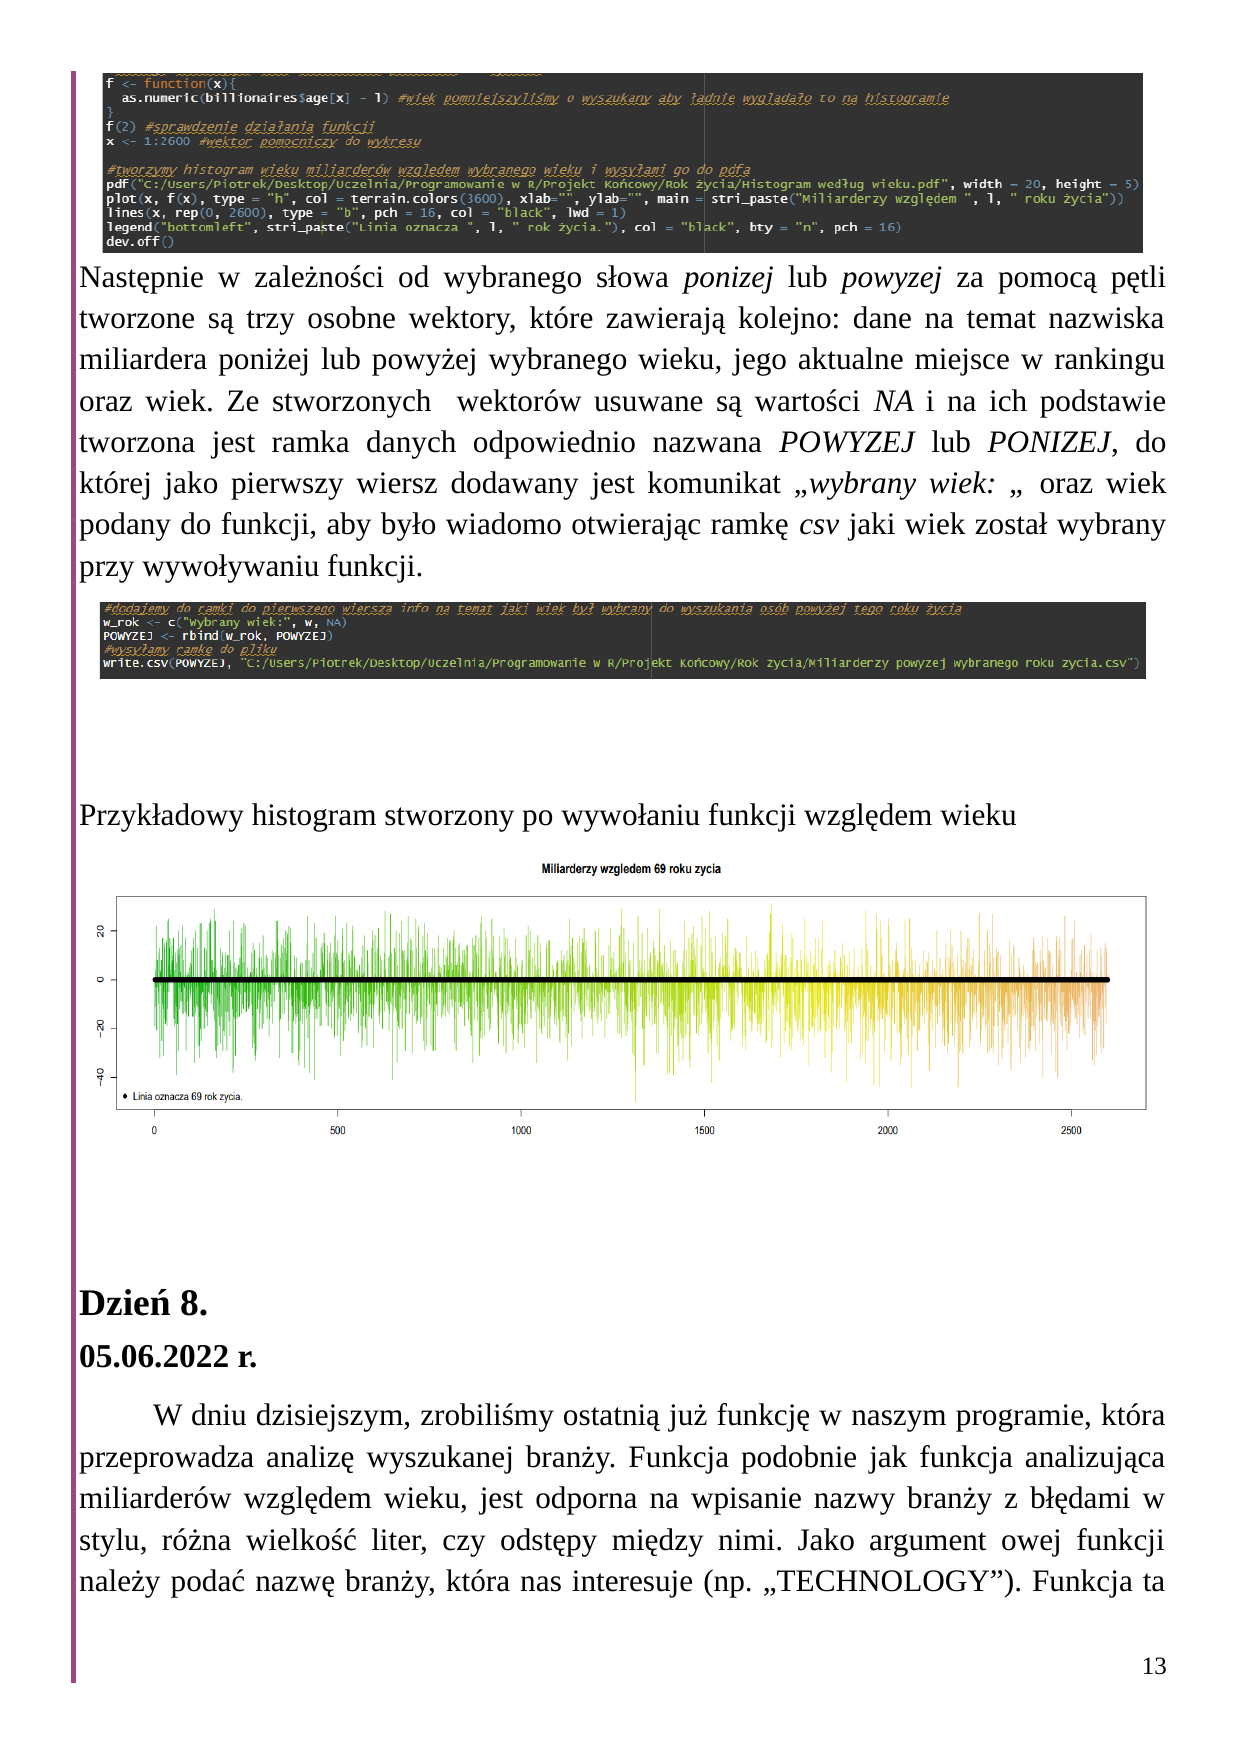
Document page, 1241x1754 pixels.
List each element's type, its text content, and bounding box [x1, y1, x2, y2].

text W dniu dzisiejszym, zrobiliśmy ostatnią już funkcję w naszym programie, która przeprowadza analizę wyszukanej branży. Funkcja podobnie jak funkcja analizująca miliarderów względem wieku, jest odporna na wpisanie nazwy branży z błędami w stylu, różna wielkość liter, czy odstępy między nimi. Jako argument owej funkcji należy podać nazwę branży, która nas interesuje (np. „TECHNOLOGY”). Funkcja ta [79, 1395, 1166, 1598]
text 05.06.2022 r. [79, 1336, 1166, 1374]
subtitle Dzień 8. [79, 1280, 1166, 1323]
picture [99, 602, 1146, 679]
picture [102, 73, 1143, 253]
text Następnie w zależności od wybranego słowa ponizej lub powyzej za pomocą pętli tworzone są trzy osobne wektory, które zawierają kolejno: dane na temat nazwiska miliardera poniżej lub powyżej wybranego wieku, jego aktualne miejsce w rankingu oraz wiek. Ze stworzonych wektorów usuwane są wartości NA i na ich podstawie tworzona jest ramka danych odpowiednio nazwana POWYZEJ lub PONIZEJ, do której jako pierwszy wiersz dodawany jest komunikat „wybrany wiek: „ oraz wiek podany do funkcji, aby było wiadomo otwierając ramkę csv jaki wiek został wybrany przy wywoływaniu funkcji. [79, 74, 1166, 583]
picture [88, 851, 1158, 1143]
text Przykładowy histogram stworzony po wywołaniu funkcji względem wieku [79, 796, 1166, 832]
